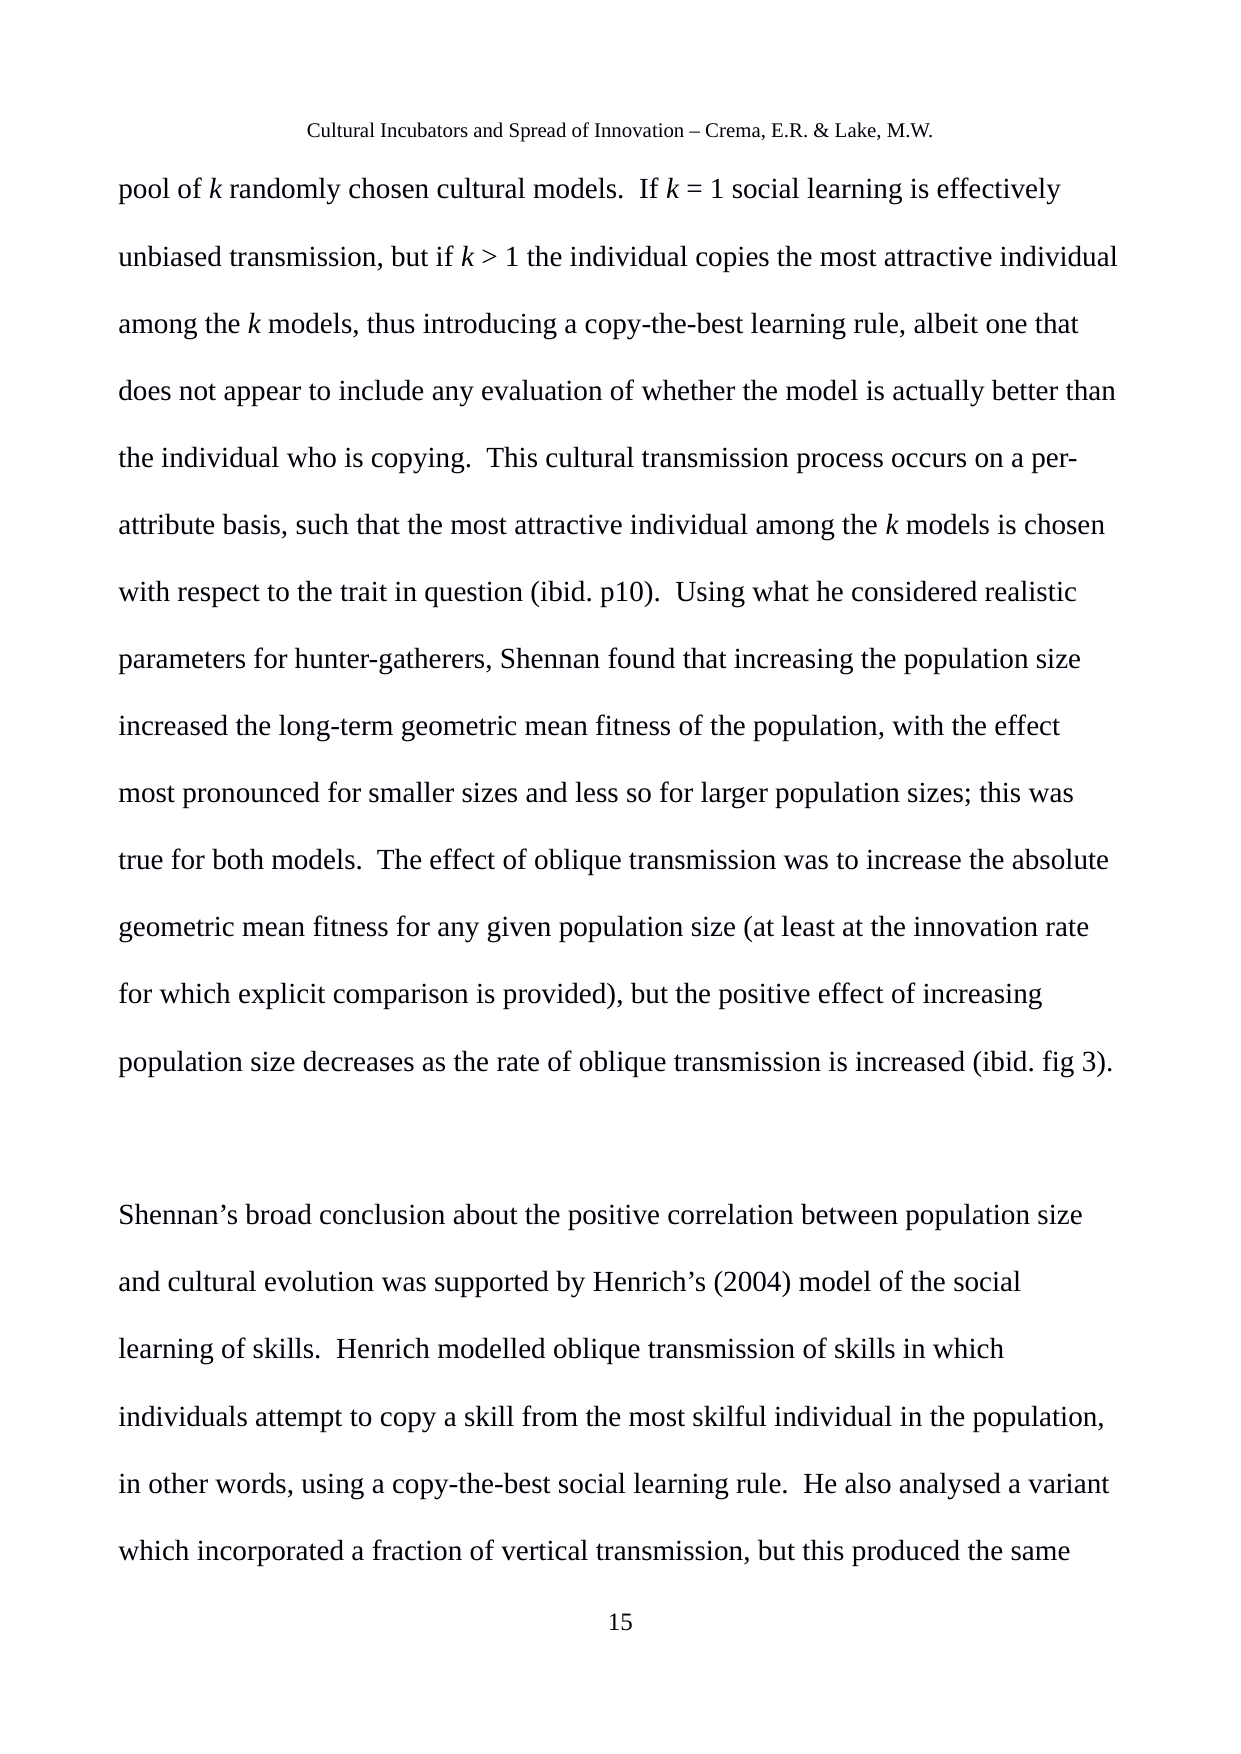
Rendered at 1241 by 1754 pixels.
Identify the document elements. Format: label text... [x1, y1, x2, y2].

text pool of k randomly chosen cultural models. If k = 1 social learning is effectively unbiased transmission, but if k > 1 the individual copies the most attractive individual among the k models, thus introducing a copy-the-best learning rule, albeit one that does not appear to include any evaluation of whether the model is actually better than the individual who is copying. This cultural transmission process occurs on a per-attribute basis, such that the most attractive individual among the k models is chosen with respect to the trait in question (ibid. p10). Using what he considered realistic parameters for hunter-gatherers, Shennan found that increasing the population size increased the long-term geometric mean fitness of the population, with the effect most pronounced for smaller sizes and less so for larger population sizes; this was true for both models. The effect of oblique transmission was to increase the absolute geometric mean fitness for any given population size (at least at the innovation rate for which explicit comparison is provided), but the positive effect of increasing population size decreases as the rate of oblique transmission is increased (ibid. fig 3). [118, 172, 1122, 1077]
text Shennan’s broad conclusion about the positive correlation between population size and cultural evolution was supported by Henrich’s (2004) model of the social learning of skills. Henrich modelled oblique transmission of skills in which individuals attempt to copy a skill from the most skilful individual in the population, in other words, using a copy-the-best social learning rule. He also analysed a variant which incorporated a fraction of vertical transmission, but this produced the same [118, 1197, 1122, 1566]
